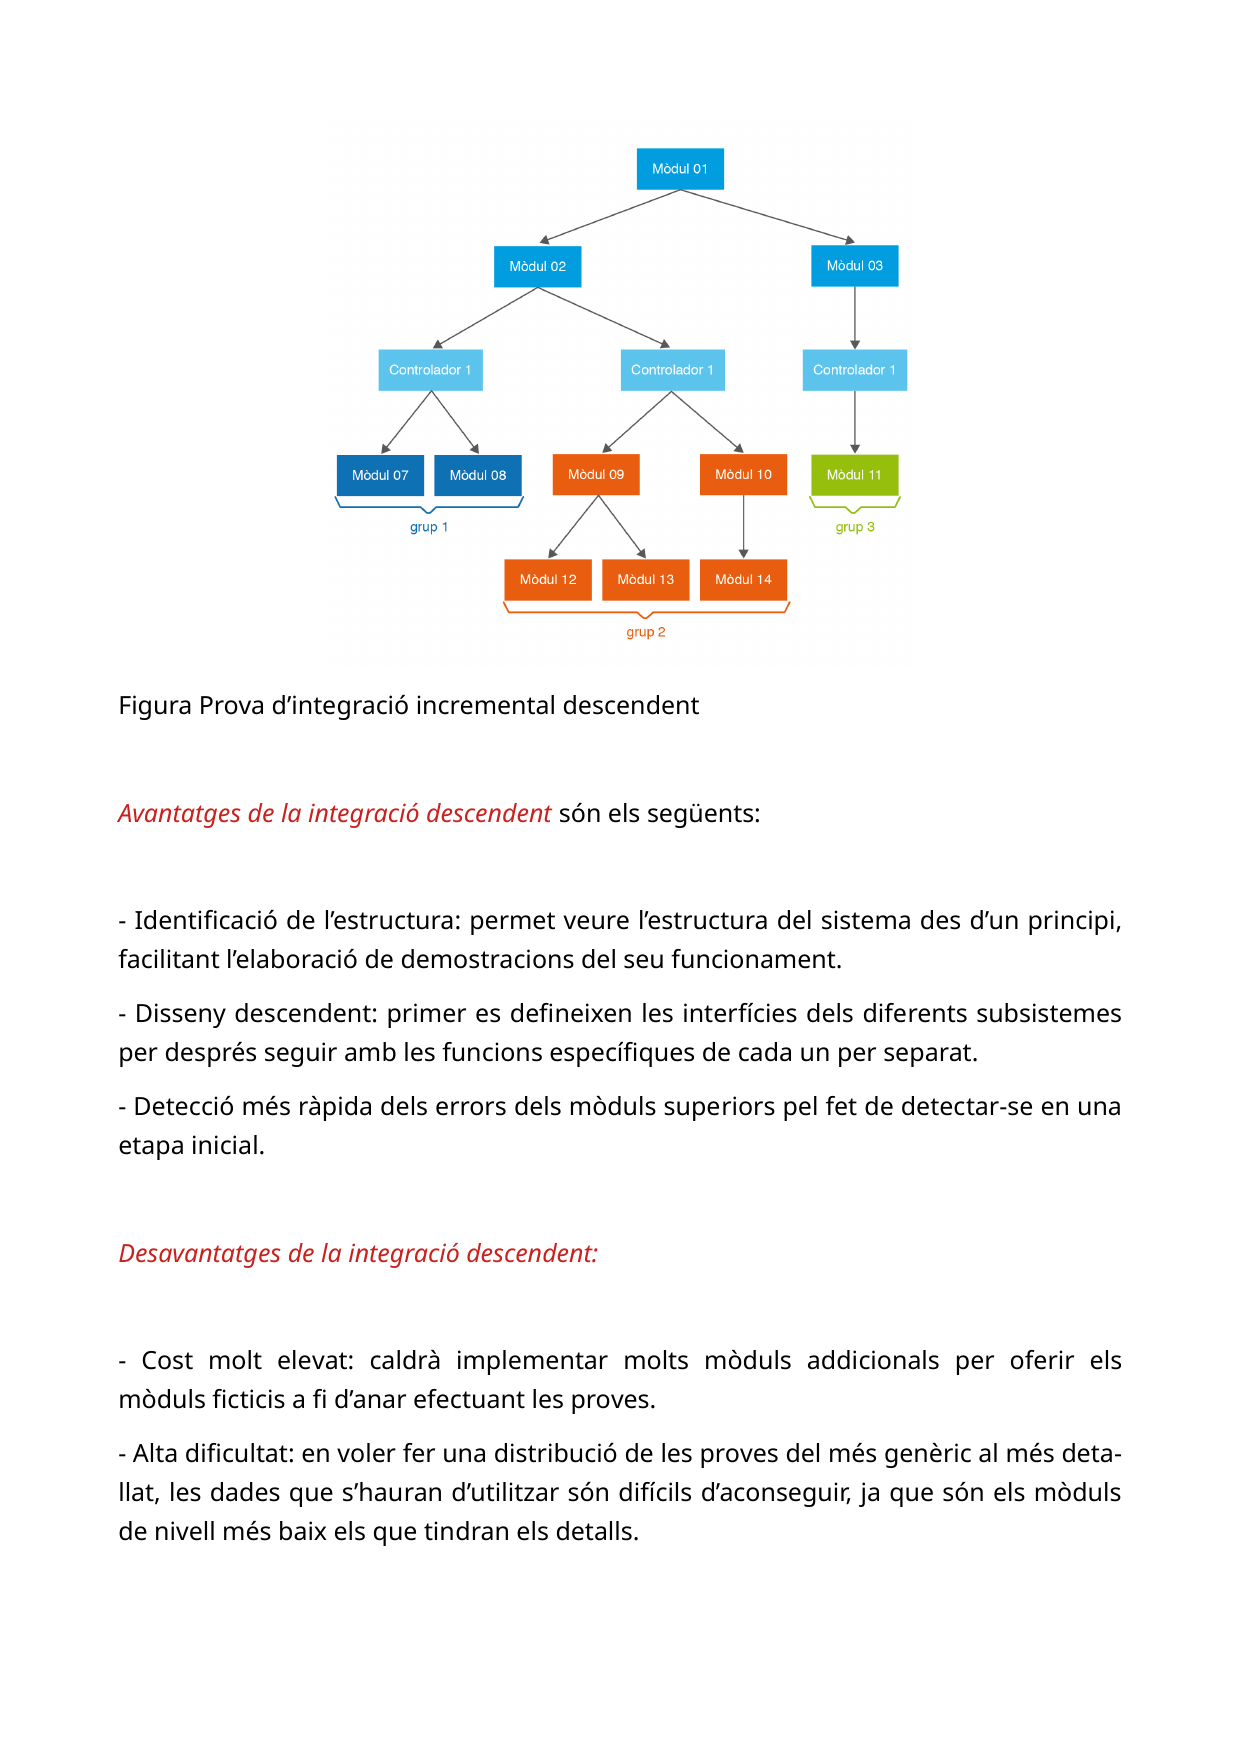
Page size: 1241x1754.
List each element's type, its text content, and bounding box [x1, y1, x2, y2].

picture [328, 118, 912, 668]
text - Dis­seny des­cen­dent: pri­mer es defi­nei­xen les inter­fí­cies dels dife­rents sub­sis­te­mes per des­prés seguir amb les fun­ci­ons espe­cí­fi­ques de cada un per sepa­rat. [118, 996, 1122, 1069]
text - Detec­ció més ràpida dels errors dels mòduls supe­ri­ors pel fet de detec­tar-se en una etapa ini­cial. [118, 1088, 1122, 1162]
text Avantatges de la integració descendent són els següents: [118, 795, 1122, 829]
text Figura Prova d’inte­gra­ció incre­men­tal des­cen­dent [118, 688, 1122, 722]
text Desavantatges de la integració descendent: [118, 1235, 1122, 1269]
text - Alta difi­cul­tat: en voler fer una dis­tri­bu­ció de les pro­ves del més genè­ric al més deta­llat, les dades que s’hau­ran d’uti­lit­zar són difí­cils d’acon­se­guir, ja que són els mòduls de nivell més baix els que tin­dran els detalls. [118, 1436, 1122, 1548]
text - Iden­ti­fi­ca­ció de l’estruc­tura: per­met veure l’estruc­tura del sis­tema des d’un prin­cipi, faci­li­tant l’ela­bo­ra­ció de demos­tra­ci­ons del seu fun­ci­o­na­ment. [118, 903, 1122, 976]
text - Cost molt ele­vat: cal­drà imple­men­tar molts mòduls addi­ci­o­nals per ofe­rir els mòduls fic­ti­cis a fi d’anar efec­tu­ant les pro­ves. [118, 1343, 1122, 1416]
